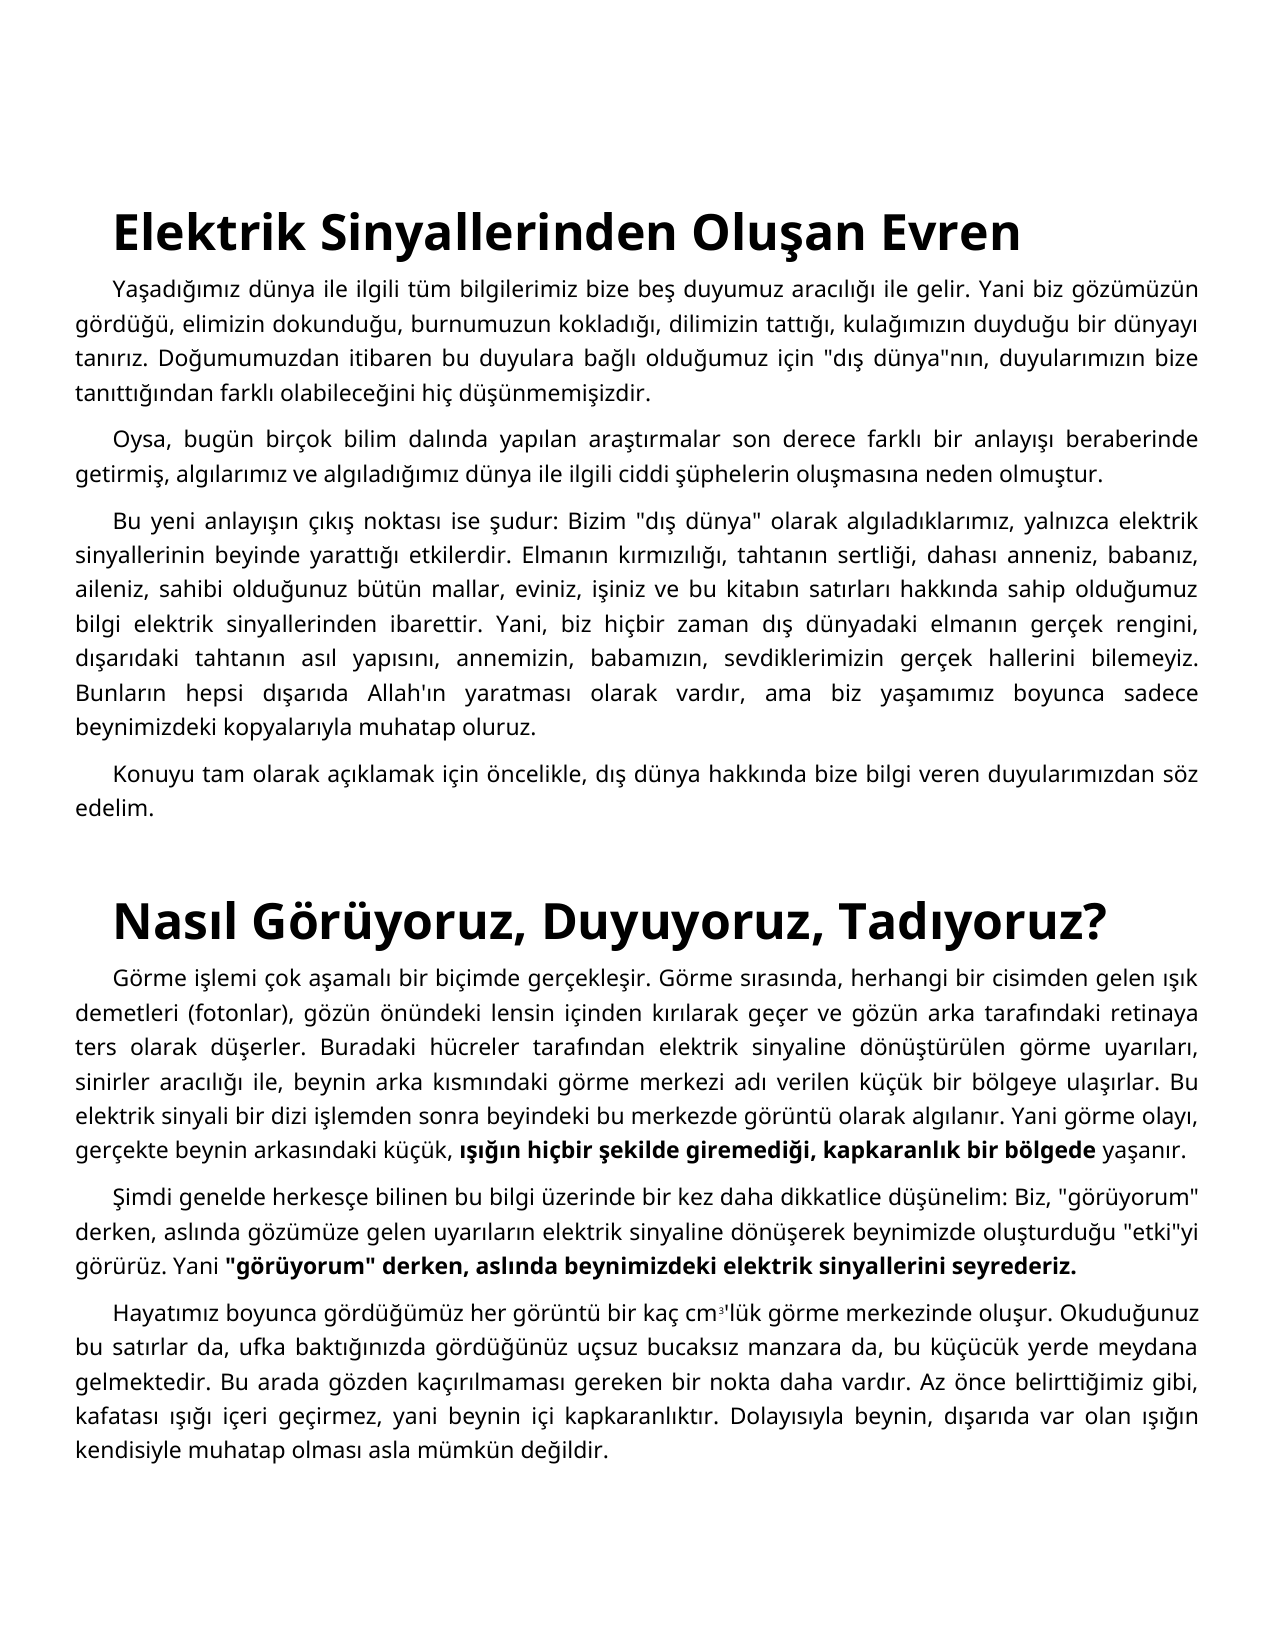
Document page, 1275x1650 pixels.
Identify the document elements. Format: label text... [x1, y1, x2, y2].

text Bu yeni anlayışın çıkış noktası ise şudur: Bizim "dış dünya" olarak algıladıklarımız, yalnızca elektrik sinyallerinin beyinde yarattığı etkilerdir. Elmanın kırmızılığı, tahtanın sertliği, dahası anneniz, babanız, aileniz, sahibi olduğunuz bütün mallar, eviniz, işiniz ve bu kitabın satırları hakkında sahip olduğumuz bilgi elektrik sinyallerinden ibarettir. Yani, biz hiçbir zaman dış dünyadaki elmanın gerçek rengini, dışarıdaki tahtanın asıl yapısını, annemizin, babamızın, sevdiklerimizin gerçek hallerini bilemeyiz. Bunların hepsi dışarıda Allah'ın yaratması olarak vardır, ama biz yaşamımız boyunca sadece beynimizdeki kopyalarıyla muhatap oluruz. [75, 504, 1200, 742]
text Konuyu tam olarak açıklamak için öncelikle, dış dünya hakkında bize bilgi veren duyularımızdan söz edelim. [75, 758, 1200, 823]
subtitle Nasıl Görüyoruz, Duyuyoruz, Tadıyoruz? [112, 886, 1200, 954]
text Yaşadığımız dünya ile ilgili tüm bilgilerimiz bize beş duyumuz aracılığı ile gelir. Yani biz gözümüzün gördüğü, elimizin dokunduğu, burnumuzun kokladığı, dilimizin tattığı, kulağımızın duyduğu bir dünyayı tanırız. Doğumumuzdan itibaren bu duyulara bağlı olduğumuz için "dış dünya"nın, duyularımızın bize tanıttığından farklı olabileceğini hiç düşünmemişizdir. [75, 273, 1200, 408]
subtitle Elektrik Sinyallerinden Oluşan Evren [112, 197, 1200, 265]
text Hayatımız boyunca gördüğümüz her görüntü bir kaç cm3'lük görme merkezinde oluşur. Okuduğunuz bu satırlar da, ufka baktığınızda gördüğünüz uçsuz bucaksız manzara da, bu küçücük yerde meydana gelmektedir. Bu arada gözden kaçırılmaması gereken bir nokta daha vardır. Az önce belirttiğimiz gibi, kafatası ışığı içeri geçirmez, yani beynin içi kapkaranlıktır. Dolayısıyla beynin, dışarıda var olan ışığın kendisiyle muhatap olması asla mümkün değildir. [75, 1297, 1200, 1465]
text Oysa, bugün birçok bilim dalında yapılan araştırmalar son derece farklı bir anlayışı beraberinde getirmiş, algılarımız ve algıladığımız dünya ile ilgili ciddi şüphelerin oluşmasına neden olmuştur. [75, 423, 1200, 489]
text Görme işlemi çok aşamalı bir biçimde gerçekleşir. Görme sırasında, herhangi bir cisimden gelen ışık demetleri (fotonlar), gözün önündeki lensin içinden kırılarak geçer ve gözün arka tarafındaki retinaya ters olarak düşerler. Buradaki hücreler tarafından elektrik sinyaline dönüştürülen görme uyarıları, sinirler aracılığı ile, beynin arka kısmındaki görme merkezi adı verilen küçük bir bölgeye ulaşırlar. Bu elektrik sinyali bir dizi işlemden sonra beyindeki bu merkezde görüntü olarak algılanır. Yani görme olayı, gerçekte beynin arkasındaki küçük, ışığın hiçbir şekilde giremediği, kapkaranlık bir bölgede yaşanır. [75, 962, 1200, 1165]
text Şimdi genelde herkesçe bilinen bu bilgi üzerinde bir kez daha dikkatlice düşünelim: Biz, "görüyorum" derken, aslında gözümüze gelen uyarıların elektrik sinyaline dönüşerek beynimizde oluşturduğu "etki"yi görürüz. Yani "görüyorum" derken, aslında beynimizdeki elektrik sinyallerini seyrederiz. [75, 1181, 1200, 1281]
